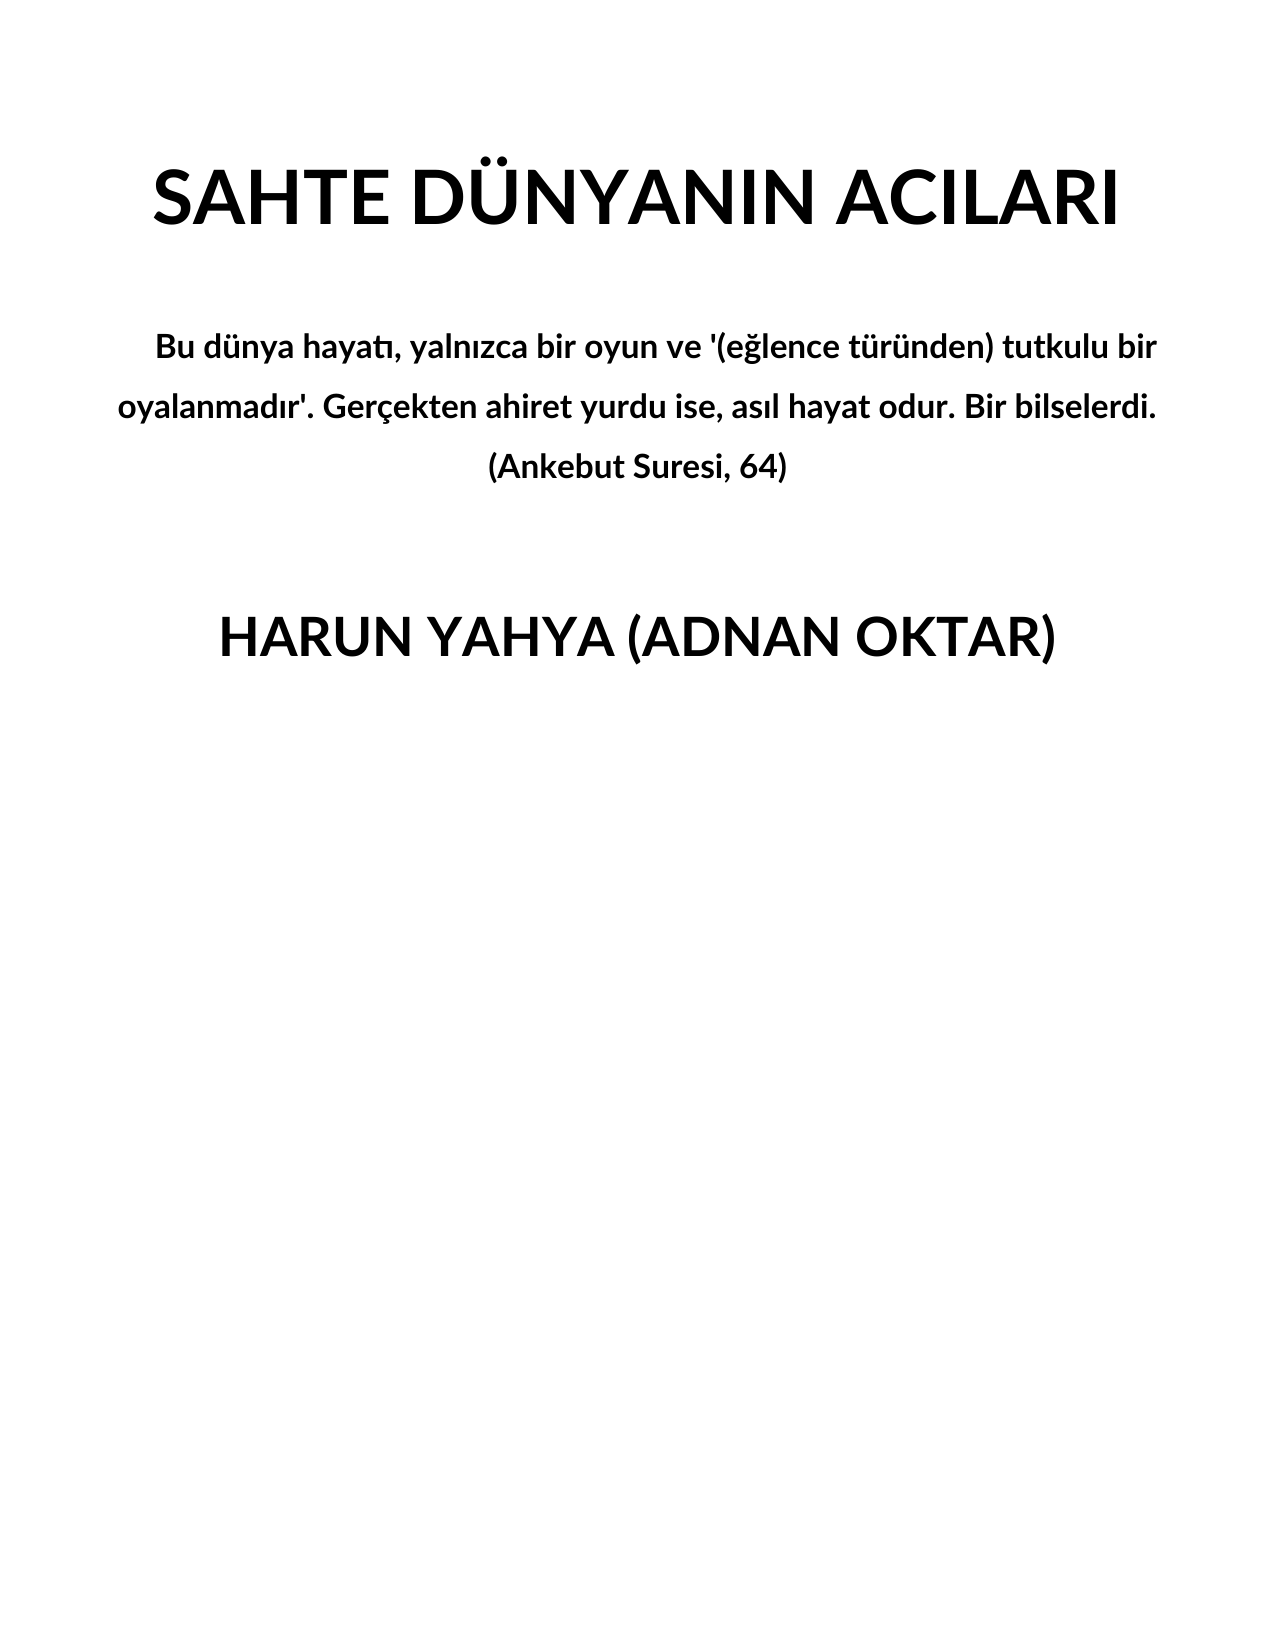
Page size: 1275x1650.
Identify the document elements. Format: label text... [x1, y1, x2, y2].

text Bu dünya hayatı, yalnızca bir oyun ve '(eğlence türünden) tutkulu bir oyalanmadır'. Gerçekten ahiret yurdu ise, asıl hayat odur. Bir bilselerdi. (Ankebut Suresi, 64) [75, 325, 1200, 485]
subtitle SAHTE DÜNYANIN ACILARI [75, 150, 1200, 240]
text HARUN YAHYA (ADNAN OKTAR) [75, 603, 1200, 668]
